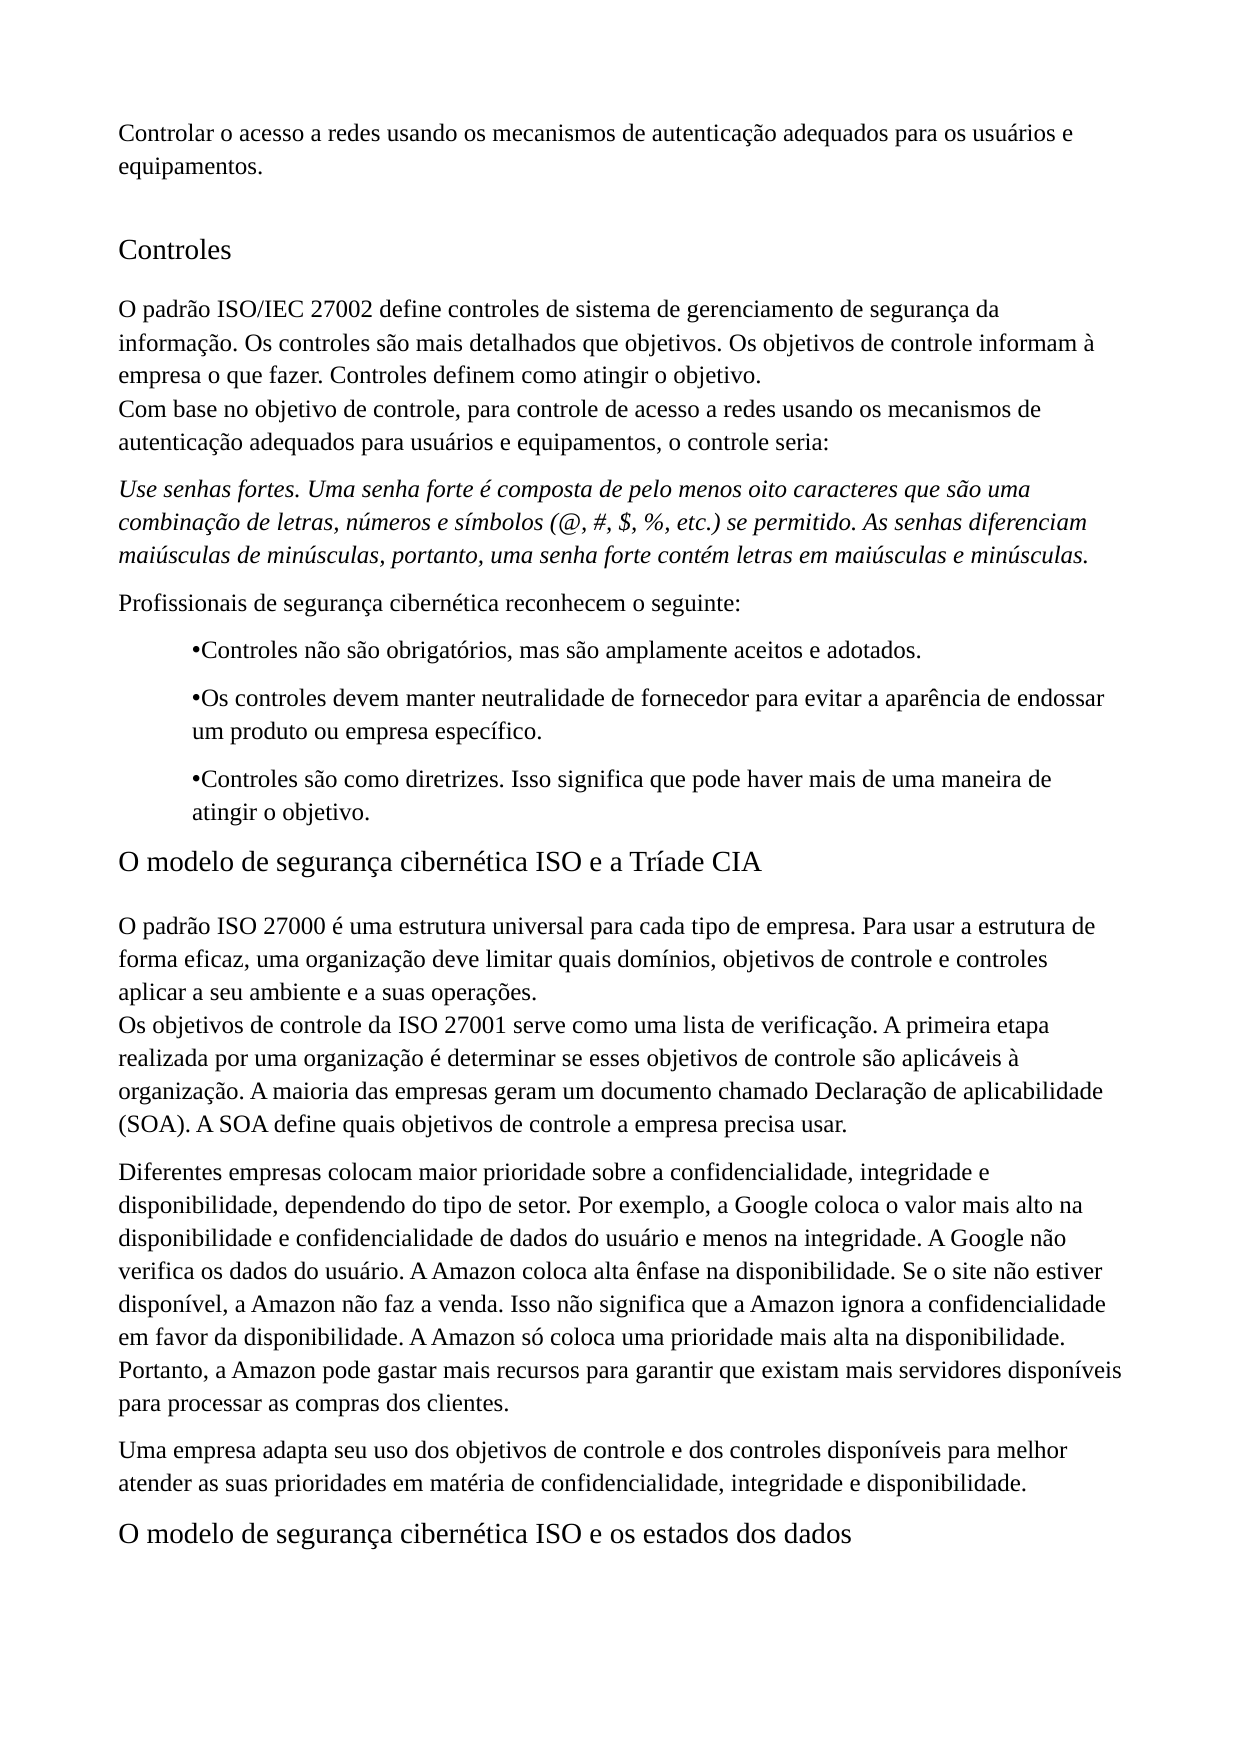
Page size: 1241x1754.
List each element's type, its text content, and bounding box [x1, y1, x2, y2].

text Controlar o acesso a redes usando os mecanismos de autenticação adequados para os usuários e equipamentos. [118, 118, 1122, 180]
text O padrão ISO/IEC 27002 define controles de sistema de gerenciamento de segurança da informação. Os controles são mais detalhados que objetivos. Os objetivos de controle informam à empresa o que fazer. Controles definem como atingir o objetivo. [118, 294, 1122, 389]
text Profissionais de segurança cibernética reconhecem o seguinte: [118, 588, 1122, 617]
text O padrão ISO 27000 é uma estrutura universal para cada tipo de empresa. Para usar a estrutura de forma eficaz, uma organização deve limitar quais domínios, objetivos de controle e controles aplicar a seu ambiente e a suas operações. [118, 911, 1122, 1006]
list Os controles devem manter neutralidade de fornecedor para evitar a aparência de endossar um produto ou empresa específico. [118, 683, 1122, 745]
list Controles são como diretrizes. Isso significa que pode haver mais de uma maneira de atingir o objetivo. [118, 764, 1122, 826]
text Diferentes empresas colocam maior prioridade sobre a confidencialidade, integridade e disponibilidade, dependendo do tipo de setor. Por exemplo, a Google coloca o valor mais alto na disponibilidade e confidencialidade de dados do usuário e menos na integridade. A Google não verifica os dados do usuário. A Amazon coloca alta ênfase na disponibilidade. Se o site não estiver disponível, a Amazon não faz a venda. Isso não significa que a Amazon ignora a confidencialidade em favor da disponibilidade. A Amazon só coloca uma prioridade mais alta na disponibilidade. Portanto, a Amazon pode gastar mais recursos para garantir que existam mais servidores disponíveis para processar as compras dos clientes. [118, 1157, 1122, 1417]
text Com base no objetivo de controle, para controle de acesso a redes usando os mecanismos de autenticação adequados para usuários e equipamentos, o controle seria: [118, 394, 1122, 455]
subtitle O modelo de segurança cibernética ISO e os estados dos dados [118, 1516, 1122, 1549]
text Os objetivos de controle da ISO 27001 serve como uma lista de verificação. A primeira etapa realizada por uma organização é determinar se esses objetivos de controle são aplicáveis à organização. A maioria das empresas geram um documento chamado Declaração de aplicabilidade (SOA). A SOA define quais objetivos de controle a empresa precisa usar. [118, 1010, 1122, 1138]
subtitle O modelo de segurança cibernética ISO e a Tríade CIA [118, 844, 1122, 878]
text Use senhas fortes. Uma senha forte é composta de pelo menos oito caracteres que são uma combinação de letras, números e símbolos (@, #, $, %, etc.) se permitido. As senhas diferenciam maiúsculas de minúsculas, portanto, uma senha forte contém letras em maiúsculas e minúsculas. [118, 474, 1122, 569]
list Controles não são obrigatórios, mas são amplamente aceitos e adotados. [118, 636, 1122, 664]
subtitle Controles [118, 232, 1122, 265]
text Uma empresa adapta seu uso dos objetivos de controle e dos controles disponíveis para melhor atender as suas prioridades em matéria de confidencialidade, integridade e disponibilidade. [118, 1435, 1122, 1497]
